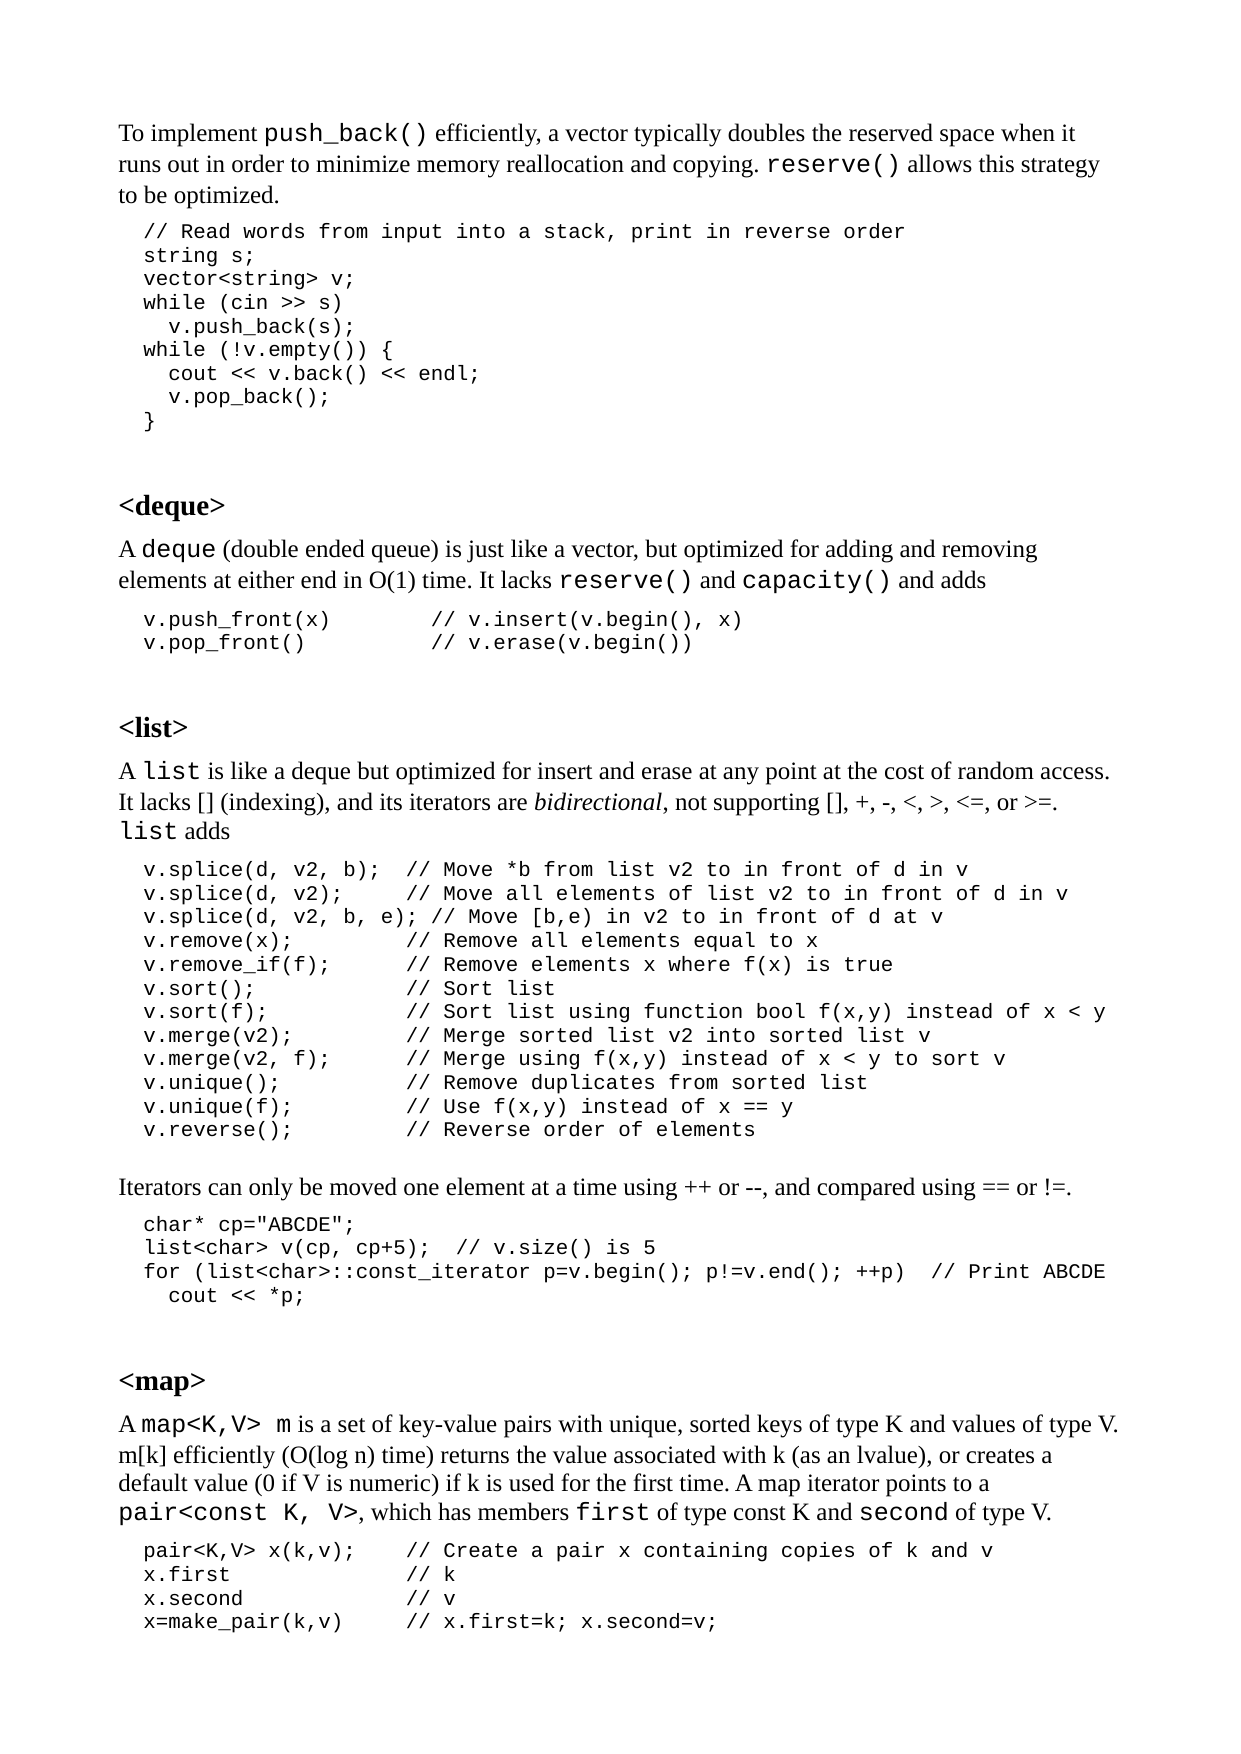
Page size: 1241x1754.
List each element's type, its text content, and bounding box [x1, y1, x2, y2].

text v.pop_back(); [118, 387, 1122, 410]
text v.splice(d, v2, b); // Move *b from list v2 to in front of d in v [118, 859, 1122, 883]
text v.merge(v2); // Merge sorted list v2 into sorted list v [118, 1025, 1122, 1048]
subtitle <deque> [118, 488, 1122, 522]
text cout << *p; [118, 1285, 1122, 1308]
text pair<K,V> x(k,v); // Create a pair x containing copies of k and v [118, 1541, 1122, 1564]
text x=make_pair(k,v) // x.first=k; x.second=v; [118, 1611, 1122, 1635]
text string s; [118, 245, 1122, 268]
subtitle <map> [118, 1363, 1122, 1396]
text v.remove(x); // Remove all elements equal to x [118, 930, 1122, 954]
text } [118, 410, 1122, 434]
text v.push_front(x) // v.insert(v.begin(), x) [118, 608, 1122, 632]
text v.splice(d, v2); // Move all elements of list v2 to in front of d in v [118, 883, 1122, 907]
text v.remove_if(f); // Remove elements x where f(x) is true [118, 954, 1122, 977]
text v.merge(v2, f); // Merge using f(x,y) instead of x < y to sort v [118, 1048, 1122, 1072]
text // Read words from input into a stack, print in reverse order [118, 221, 1122, 245]
text cout << v.back() << endl; [118, 363, 1122, 387]
text for (list<char>::const_iterator p=v.begin(); p!=v.end(); ++p) // Print ABCDE [118, 1261, 1122, 1285]
text v.pop_front() // v.erase(v.begin()) [118, 632, 1122, 656]
text vector<string> v; [118, 268, 1122, 292]
text v.push_back(s); [118, 316, 1122, 339]
text v.sort(); // Sort list [118, 977, 1122, 1001]
text list<char> v(cp, cp+5); // v.size() is 5 [118, 1237, 1122, 1261]
text v.unique(); // Remove duplicates from sorted list [118, 1072, 1122, 1096]
text v.splice(d, v2, b, e); // Move [b,e) in v2 to in front of d at v [118, 907, 1122, 930]
text A map<K,V> m is a set of key-value pairs with unique, sorted keys of type K and values of type V. m[k] efficiently (O(log n) time) returns the value associated with k (as an lvalue), or creates a default value (0 if V is numeric) if k is used for the first time. A map iterator points to a pair<const K, V>, which has members first of type const K and second of type V. [118, 1409, 1122, 1528]
text Iterators can only be moved one element at a time using ++ or --, and compared using == or !=. [118, 1172, 1122, 1201]
text x.second // v [118, 1588, 1122, 1611]
text while (cin >> s) [118, 292, 1122, 316]
text v.sort(f); // Sort list using function bool f(x,y) instead of x < y [118, 1001, 1122, 1025]
subtitle <list> [118, 710, 1122, 744]
text A list is like a deque but optimized for insert and erase at any point at the cost of random access. It lacks [] (indexing), and its iterators are bidirectional, not supporting [], +, -, <, >, <=, or >=. list adds [118, 756, 1122, 847]
text v.unique(f); // Use f(x,y) instead of x == y [118, 1096, 1122, 1119]
text v.reverse(); // Reverse order of elements [118, 1119, 1122, 1143]
text A deque (double ended queue) is just like a vector, but optimized for adding and removing elements at either end in O(1) time. It lacks reserve() and capacity() and adds [118, 534, 1122, 596]
text char* cp="ABCDE"; [118, 1214, 1122, 1237]
text x.first // k [118, 1564, 1122, 1588]
text while (!v.empty()) { [118, 339, 1122, 363]
text To implement push_back() efficiently, a vector typically doubles the reserved space when it runs out in order to minimize memory reallocation and copying. reserve() allows this strategy to be optimized. [118, 118, 1122, 208]
